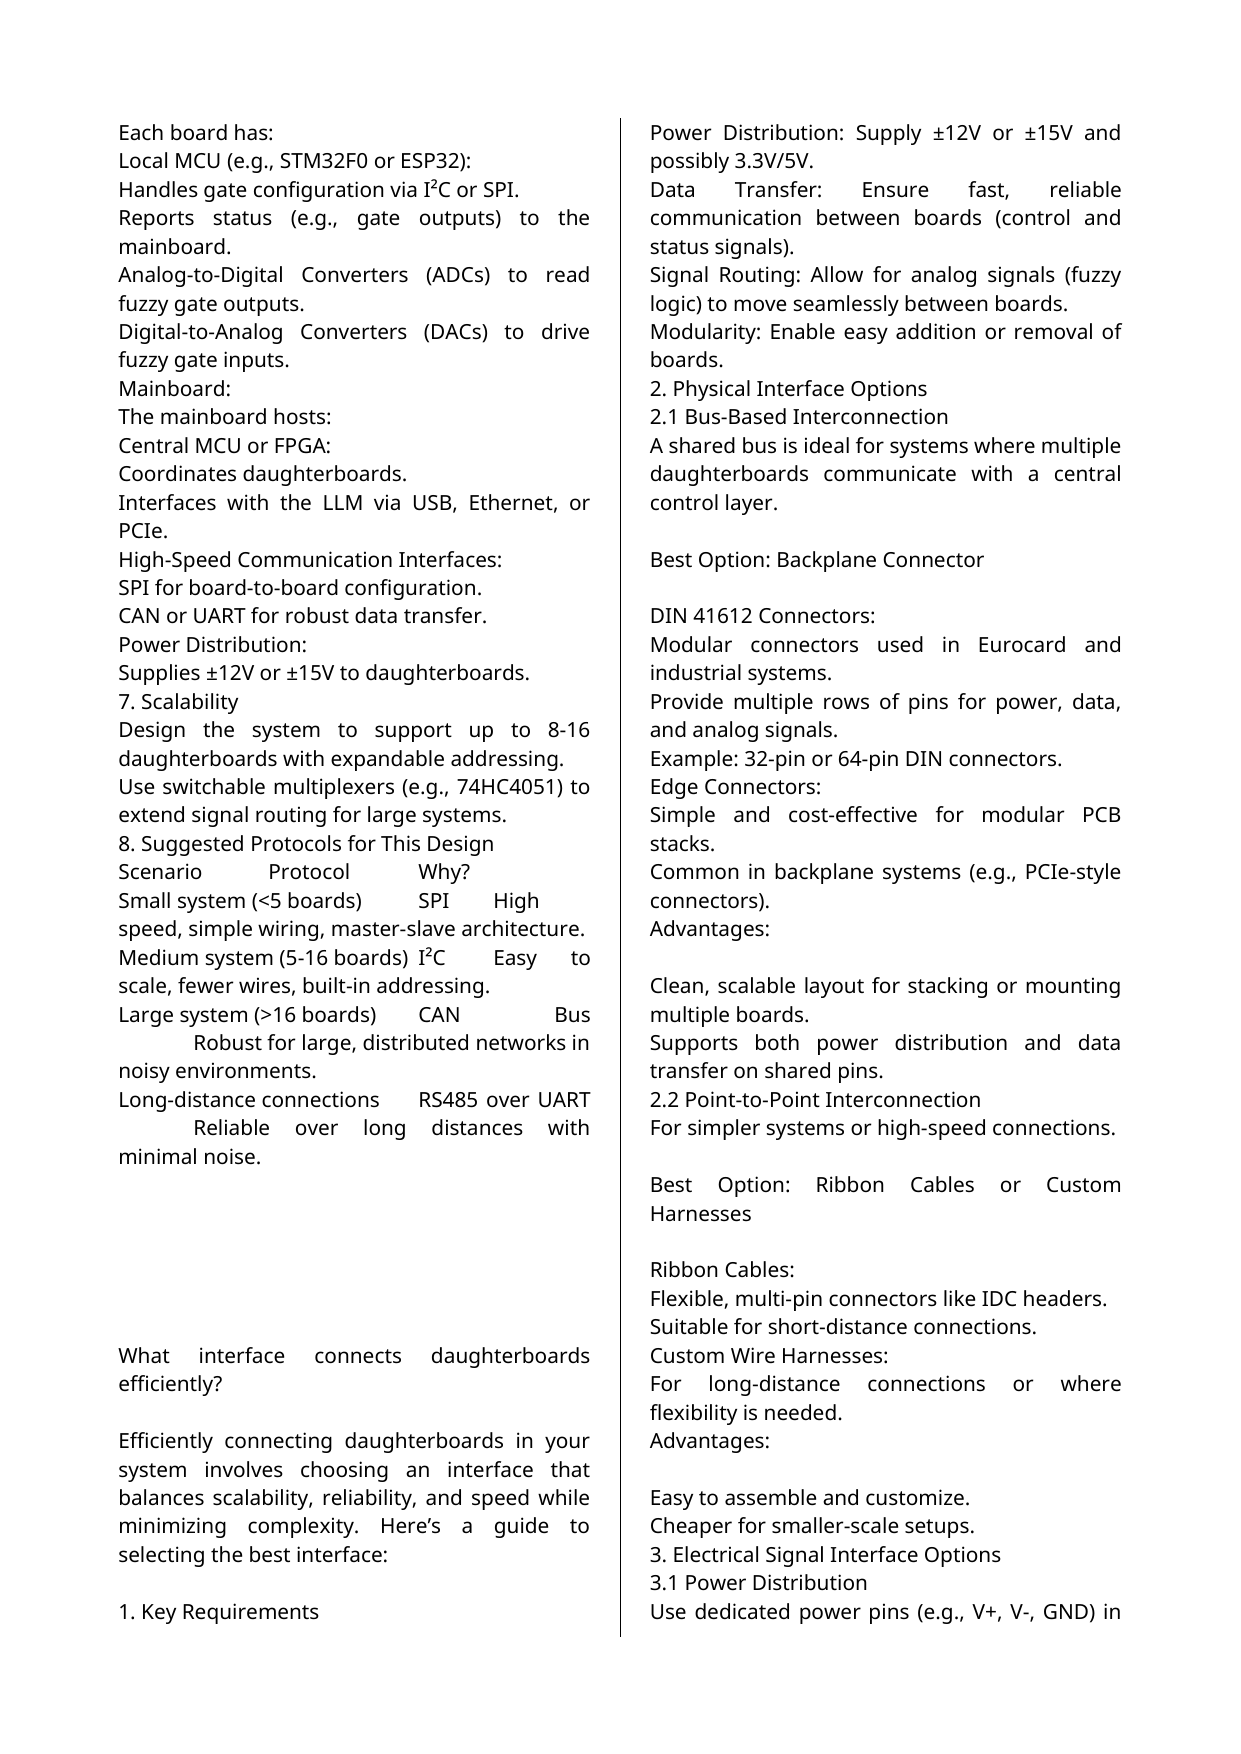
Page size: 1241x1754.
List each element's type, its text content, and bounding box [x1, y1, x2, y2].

text Handles gate configuration via I²C or SPI. [118, 175, 591, 203]
text Each board has: [118, 118, 591, 147]
text Efficiently connecting daughterboards in your system involves choosing an interface that balances scalability, reliability, and speed while minimizing complexity. Here’s a guide to selecting the best interface: [118, 1426, 591, 1568]
text Analog-to-Digital Converters (ADCs) to read fuzzy gate outputs. [118, 260, 591, 317]
text Ribbon Cables: [649, 1256, 1122, 1284]
text Reports status (e.g., gate outputs) to the mainboard. [118, 203, 591, 260]
text Digital-to-Analog Converters (DACs) to drive fuzzy gate inputs. [118, 317, 591, 374]
text Advantages: [649, 1426, 1122, 1455]
text Large system (>16 boards) CAN Bus Robust for large, distributed networks in noisy environments. [118, 1000, 591, 1085]
text Provide multiple rows of pins for power, data, and analog signals. [649, 687, 1122, 744]
text Simple and cost-effective for modular PCB stacks. [649, 801, 1122, 857]
text Clean, scalable layout for stacking or mounting multiple boards. [649, 971, 1122, 1028]
text 3. Electrical Signal Interface Options [649, 1540, 1122, 1568]
text 3.1 Power Distribution [649, 1568, 1122, 1597]
text For simpler systems or high-speed connections. [649, 1113, 1122, 1142]
text Common in backplane systems (e.g., PCIe-style connectors). [649, 857, 1122, 914]
text Edge Connectors: [649, 772, 1122, 801]
text 2.2 Point-to-Point Interconnection [649, 1085, 1122, 1113]
text 1. Key Requirements [118, 1597, 591, 1625]
text Modular connectors used in Eurocard and industrial systems. [649, 630, 1122, 687]
text Power Distribution: [118, 630, 591, 658]
text Power Distribution: Supply ±12V or ±15V and possibly 3.3V/5V. [649, 118, 1122, 175]
text Custom Wire Harnesses: [649, 1341, 1122, 1369]
text Example: 32-pin or 64-pin DIN connectors. [649, 744, 1122, 772]
text Medium system (5-16 boards) I²C Easy to scale, fewer wires, built-in addressing. [118, 943, 591, 1000]
text Interfaces with the LLM via USB, Ethernet, or PCIe. [118, 488, 591, 545]
text DIN 41612 Connectors: [649, 602, 1122, 630]
text Small system (<5 boards) SPI High speed, simple wiring, master-slave architecture. [118, 886, 591, 943]
text Use switchable multiplexers (e.g., 74HC4051) to extend signal routing for large systems. [118, 772, 591, 829]
text Flexible, multi-pin connectors like IDC headers. [649, 1284, 1122, 1312]
text For long-distance connections or where flexibility is needed. [649, 1369, 1122, 1426]
text 7. Scalability [118, 687, 591, 715]
text Supports both power distribution and data transfer on shared pins. [649, 1028, 1122, 1085]
text Mainboard: [118, 374, 591, 402]
text Use dedicated power pins (e.g., V+, V-, GND) in [649, 1597, 1122, 1625]
text Best Option: Backplane Connector [649, 545, 1122, 573]
text What interface connects daughterboards efficiently? [118, 1341, 591, 1398]
text Best Option: Ribbon Cables or Custom Harnesses [649, 1170, 1122, 1227]
text Advantages: [649, 914, 1122, 943]
text 2. Physical Interface Options [649, 374, 1122, 402]
text The mainboard hosts: [118, 402, 591, 431]
text Suitable for short-distance connections. [649, 1312, 1122, 1341]
text Signal Routing: Allow for analog signals (fuzzy logic) to move seamlessly between boards. [649, 260, 1122, 317]
text 8. Suggested Protocols for This Design [118, 829, 591, 857]
text CAN or UART for robust data transfer. [118, 602, 591, 630]
text High-Speed Communication Interfaces: [118, 545, 591, 573]
text A shared bus is ideal for systems where multiple daughterboards communicate with a central control layer. [649, 431, 1122, 516]
text Cheaper for smaller-scale setups. [649, 1512, 1122, 1540]
text SPI for board-to-board configuration. [118, 573, 591, 602]
text Local MCU (e.g., STM32F0 or ESP32): [118, 147, 591, 175]
text Modularity: Enable easy addition or removal of boards. [649, 317, 1122, 374]
text Design the system to support up to 8-16 daughterboards with expandable addressing. [118, 715, 591, 772]
text Coordinates daughterboards. [118, 459, 591, 488]
text Supplies ±12V or ±15V to daughterboards. [118, 658, 591, 687]
text Easy to assemble and customize. [649, 1483, 1122, 1512]
text Data Transfer: Ensure fast, reliable communication between boards (control and status signals). [649, 175, 1122, 260]
text 2.1 Bus-Based Interconnection [649, 402, 1122, 431]
text Scenario Protocol Why? [118, 857, 591, 886]
text Central MCU or FPGA: [118, 431, 591, 459]
text Long-distance connections RS485 over UART Reliable over long distances with minimal noise. [118, 1085, 591, 1170]
